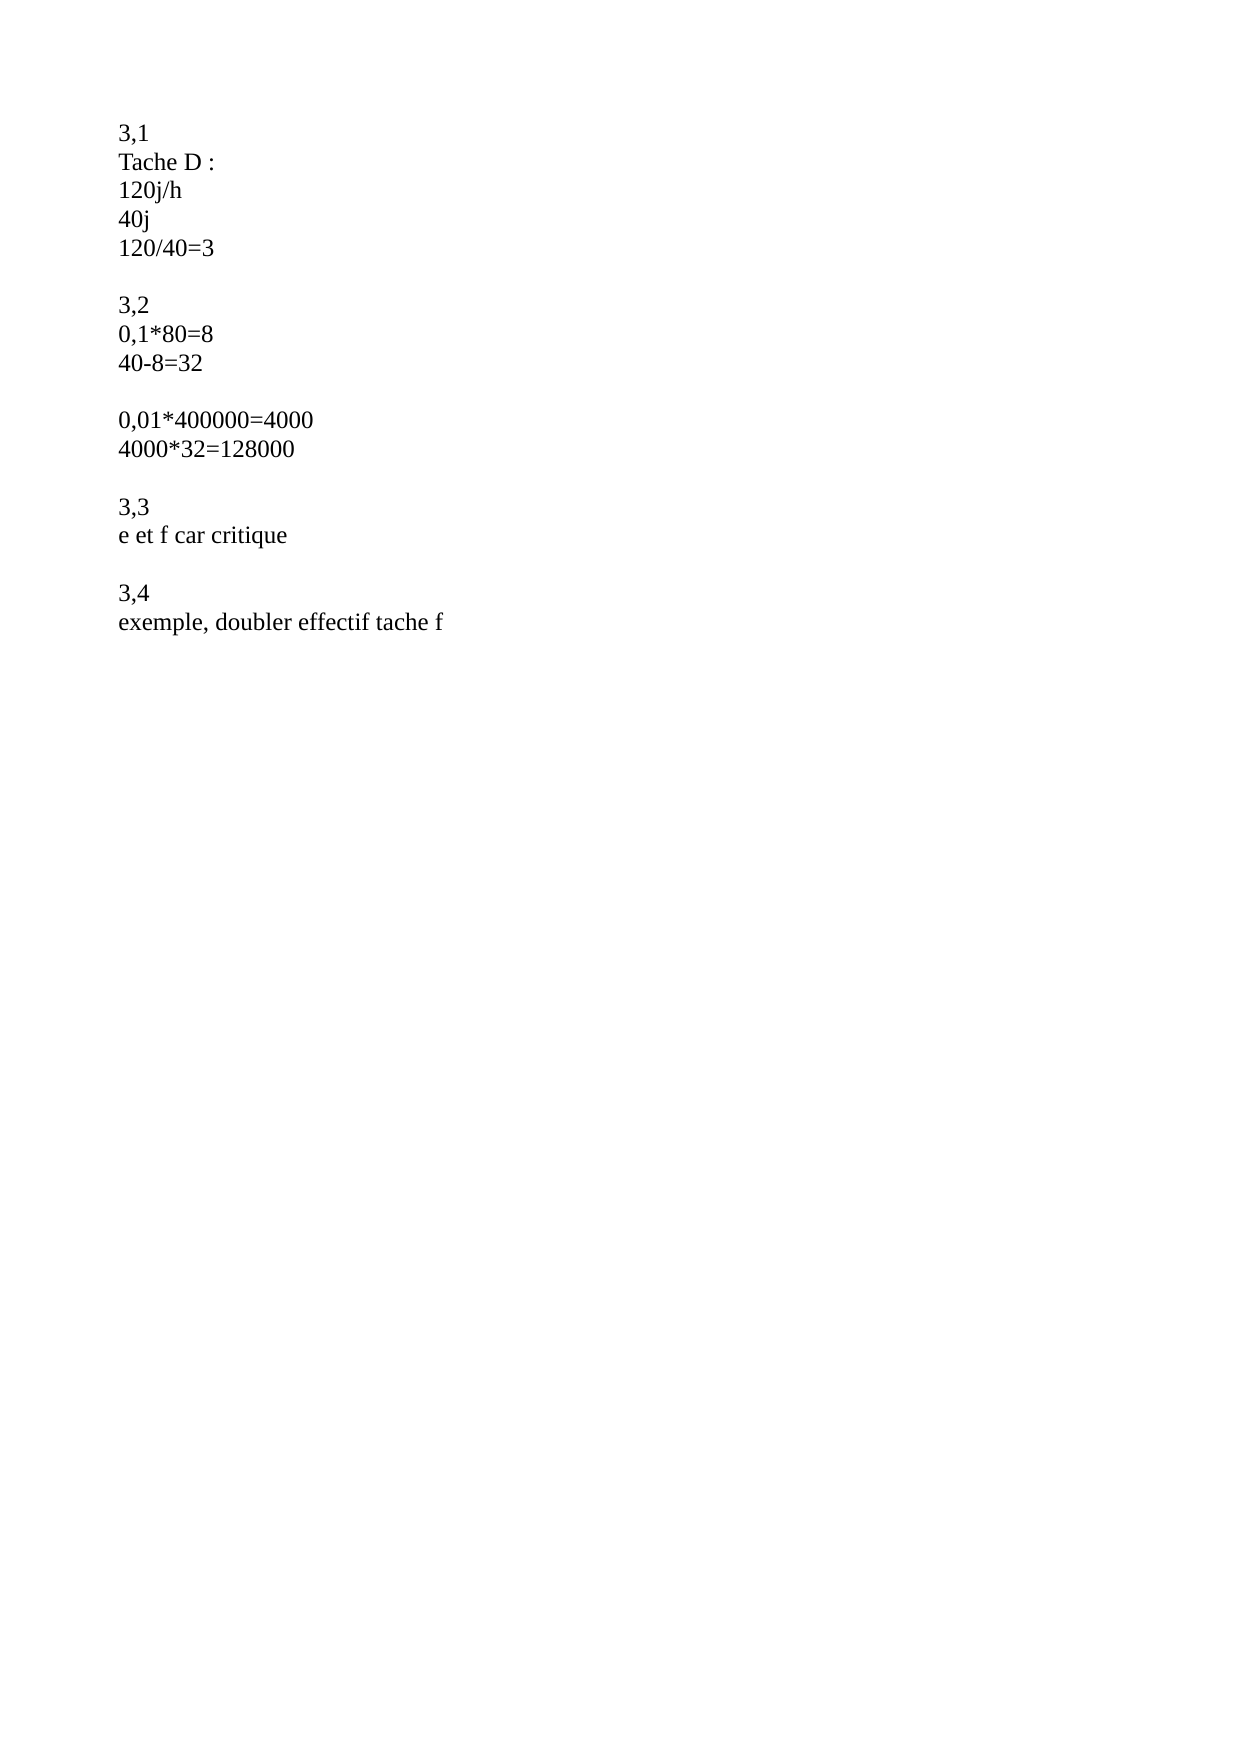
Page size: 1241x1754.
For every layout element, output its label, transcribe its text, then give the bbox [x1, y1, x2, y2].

text 0,01*400000=4000 [118, 406, 1122, 434]
text 3,2 [118, 291, 1122, 319]
text 3,3 [118, 492, 1122, 521]
text e et f car critique [118, 521, 1122, 549]
text Tache D : [118, 147, 1122, 176]
text 3,1 [118, 118, 1122, 147]
text 0,1*80=8 [118, 319, 1122, 348]
text 4000*32=128000 [118, 434, 1122, 463]
text exemple, doubler effectif tache f [118, 607, 1122, 636]
text 40-8=32 [118, 348, 1122, 377]
text 3,4 [118, 578, 1122, 607]
text 40j [118, 204, 1122, 233]
text 120j/h [118, 176, 1122, 204]
text 120/40=3 [118, 233, 1122, 262]
